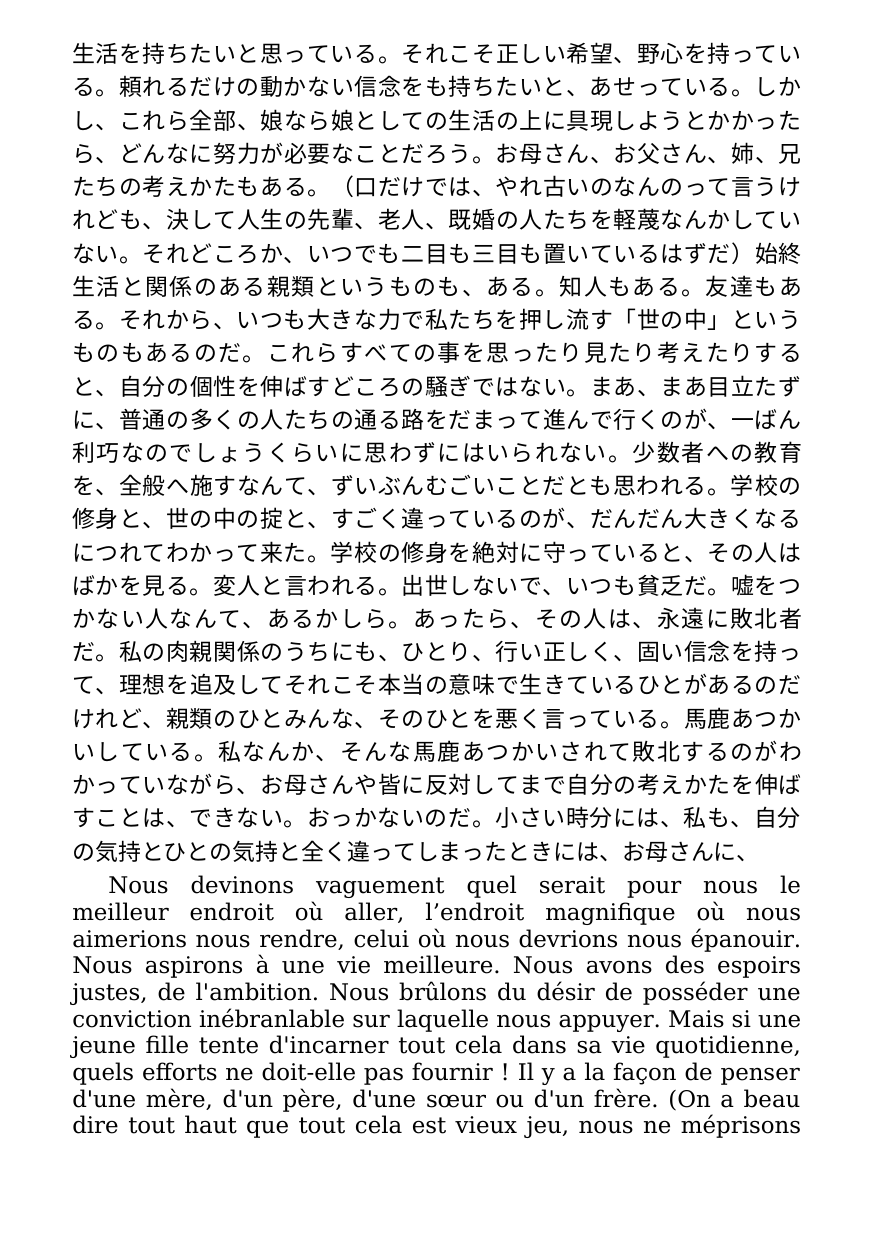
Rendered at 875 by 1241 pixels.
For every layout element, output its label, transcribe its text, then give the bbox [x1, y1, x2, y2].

text 生活を持ちたいと思っている。それこそ正しい希望、野心を持っている。頼れるだけの動かない信念をも持ちたいと、あせっている。しかし、これら全部、娘なら娘としての生活の上に具現しようとかかったら、どんなに努力が必要なことだろう。お母さん、お父さん、姉、兄たちの考えかたもある。（口だけでは、やれ古いのなんのって言うけれども、決して人生の先輩、老人、既婚の人たちを軽蔑なんかしていない。それどころか、いつでも二目も三目も置いているはずだ）始終生活と関係のある親類というものも、ある。知人もある。友達もある。それから、いつも大きな力で私たちを押し流す「世の中」というものもあるのだ。これらすべての事を思ったり見たり考えたりすると、自分の個性を伸ばすどころの騒ぎではない。まあ、まあ目立たずに、普通の多くの人たちの通る路をだまって進んで行くのが、一ばん利巧なのでしょうくらいに思わずにはいられない。少数者への教育を、全般へ施すなんて、ずいぶんむごいことだとも思われる。学校の修身と、世の中の掟と、すごく違っているのが、だんだん大きくなるにつれてわかって来た。学校の修身を絶対に守っていると、その人はばかを見る。変人と言われる。出世しないで、いつも貧乏だ。嘘をつかない人なんて、あるかしら。あったら、その人は、永遠に敗北者だ。私の肉親関係のうちにも、ひとり、行い正しく、固い信念を持って、理想を追及してそれこそ本当の意味で生きているひとがあるのだけれど、親類のひとみんな、そのひとを悪く言っている。馬鹿あつかいしている。私なんか、そんな馬鹿あつかいされて敗北するのがわかっていながら、お母さんや皆に反対してまで自分の考えかたを伸ばすことは、できない。おっかないのだ。小さい時分には、私も、自分の気持とひとの気持と全く違ってしまったときには、お母さんに、 [72, 36, 802, 867]
text Nous devinons vaguement quel serait pour nous le meilleur endroit où aller, l’endroit magnifique où nous aimerions nous rendre, celui où nous devrions nous épanouir. Nous aspirons à une vie meilleure. Nous avons des espoirs justes, de l'ambition. Nous brûlons du désir de posséder une conviction inébranlable sur laquelle nous appuyer. Mais si une jeune fille tente d'incarner tout cela dans sa vie quotidienne, quels efforts ne doit-elle pas fournir ! Il y a la façon de penser d'une mère, d'un père, d'une sœur ou d'un frère. (On a beau dire tout haut que tout cela est vieux jeu, nous ne méprisons [72, 873, 802, 1139]
